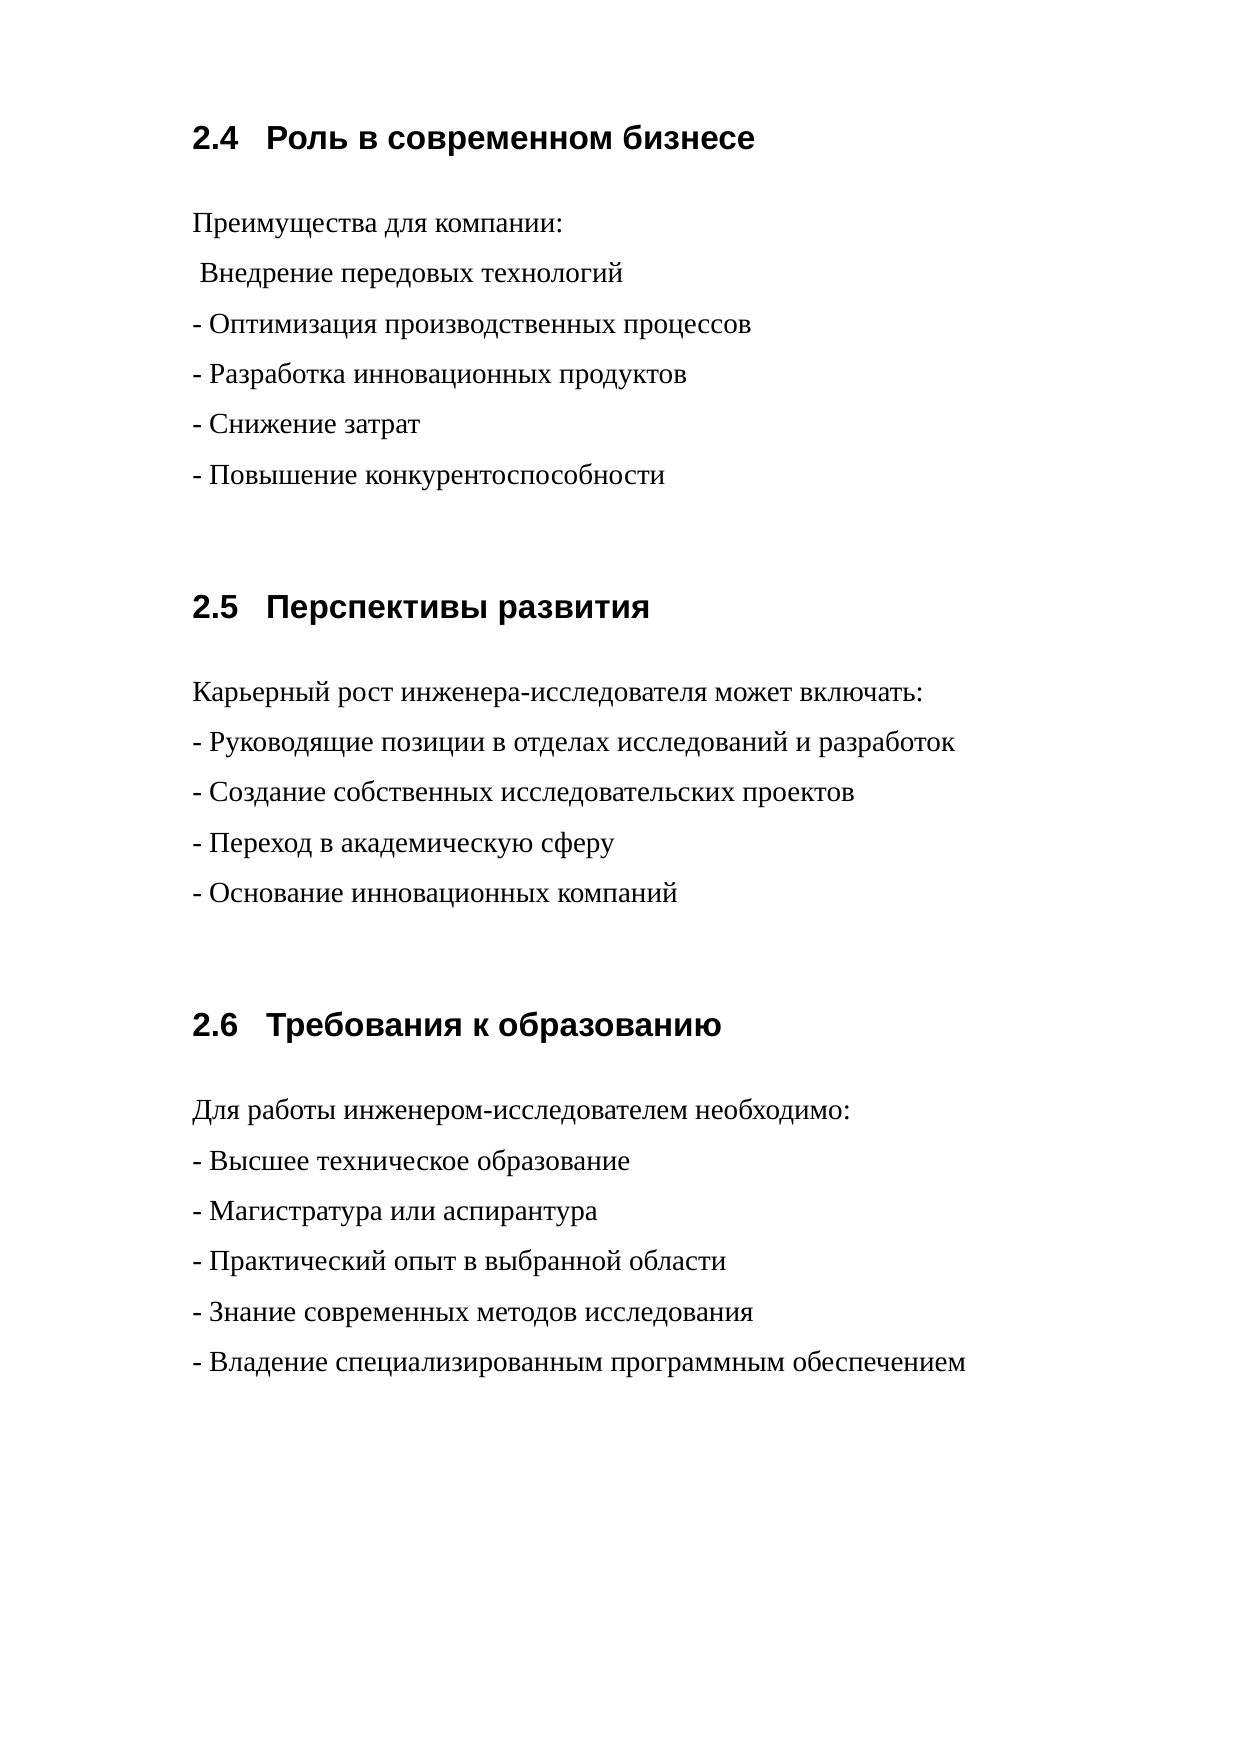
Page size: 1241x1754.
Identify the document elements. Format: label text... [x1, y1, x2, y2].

text Для работы инженером-исследователем необходимо: [118, 1092, 1122, 1126]
text - Магистратура или аспирантура [118, 1193, 1122, 1227]
text - Переход в академическую сферу [118, 825, 1122, 858]
text - Создание собственных исследовательских проектов [118, 774, 1122, 808]
subtitle Роль в современном бизнесе [118, 118, 1122, 157]
text - Основание инновационных компаний [118, 875, 1122, 909]
text - Владение специализированным программным обеспечением [118, 1344, 1122, 1377]
subtitle Требования к образованию [118, 1005, 1122, 1044]
text Карьерный рост инженера-исследователя может включать: [118, 674, 1122, 707]
text - Высшее техническое образование [118, 1143, 1122, 1176]
subtitle Перспективы развития [118, 587, 1122, 625]
text Внедрение передовых технологий [118, 256, 1122, 289]
text - Знание современных методов исследования [118, 1294, 1122, 1327]
text - Повышение конкурентоспособности [118, 457, 1122, 490]
text Преимущества для компании: [118, 205, 1122, 239]
text - Снижение затрат [118, 406, 1122, 440]
text - Практический опыт в выбранной области [118, 1243, 1122, 1277]
text - Оптимизация производственных процессов [118, 306, 1122, 339]
text - Разработка инновационных продуктов [118, 356, 1122, 390]
text - Руководящие позиции в отделах исследований и разработок [118, 724, 1122, 758]
